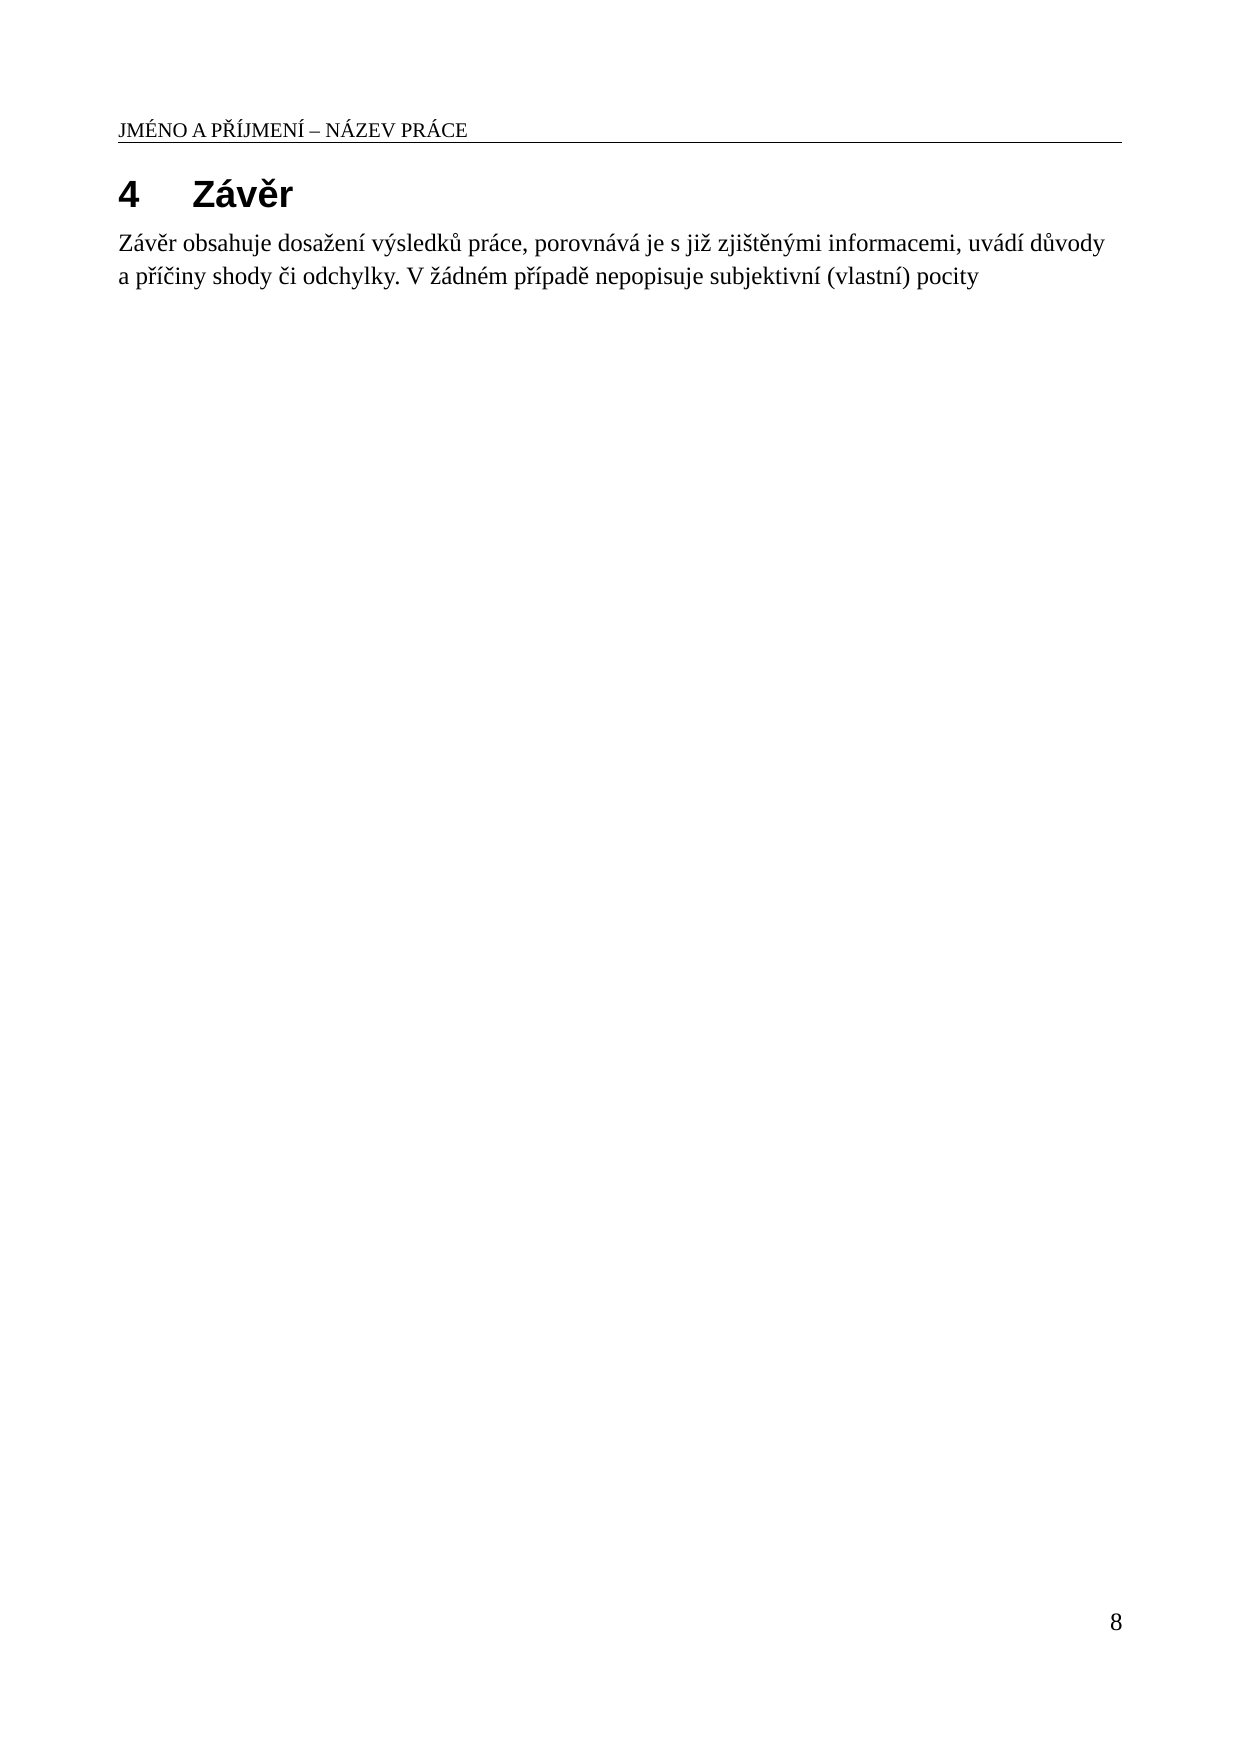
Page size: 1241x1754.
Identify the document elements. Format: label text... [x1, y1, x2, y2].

text Závěr obsahuje dosažení výsledků práce, porovnává je s již zjištěnými informacemi, uvádí důvody a příčiny shody či odchylky. V žádném případě nepopisuje subjektivní (vlastní) pocity [118, 228, 1122, 290]
subtitle Závěr [118, 172, 1122, 215]
